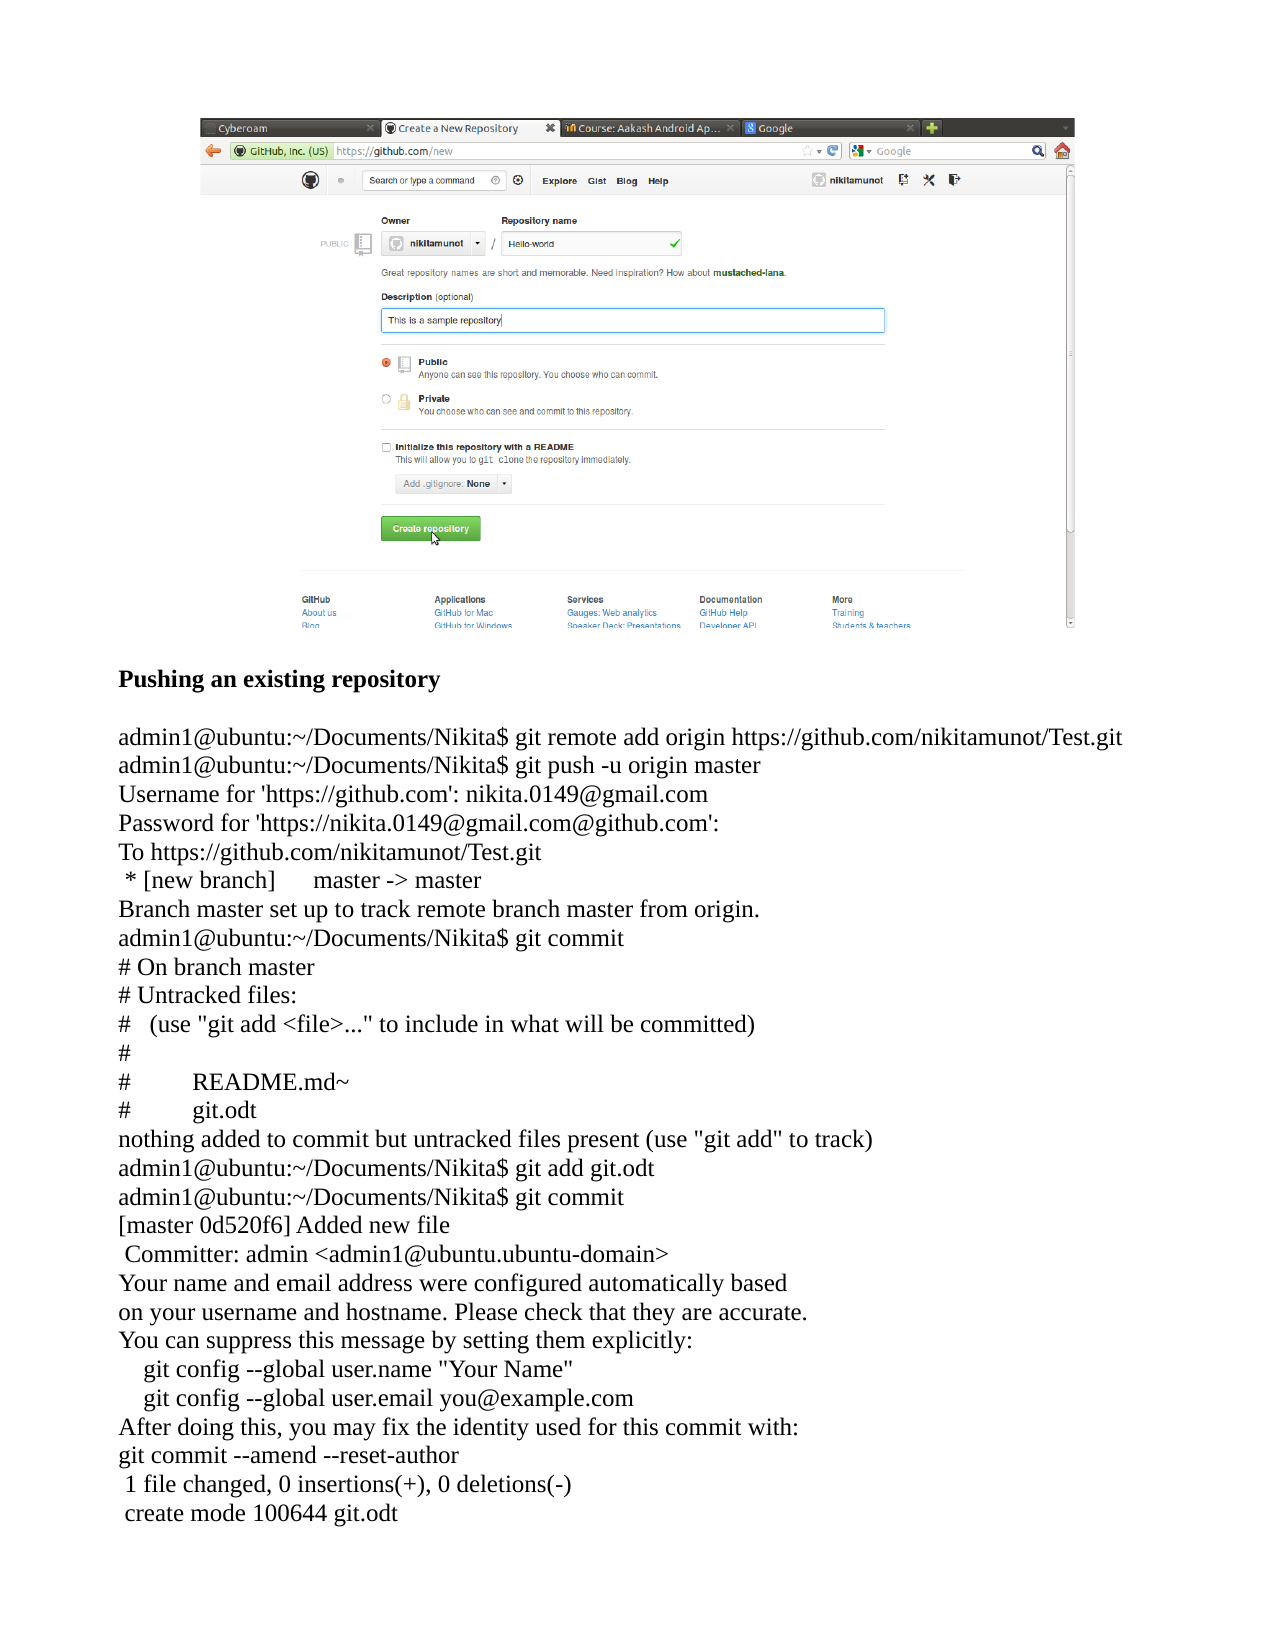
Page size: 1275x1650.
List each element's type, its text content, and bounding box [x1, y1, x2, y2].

text nothing added to commit but untracked files present (use "git add" to track) [118, 1124, 1157, 1153]
text # git.odt [118, 1096, 1157, 1124]
text Pushing an existing repository [118, 664, 1157, 693]
text admin1@ubuntu:~/Documents/Nikita$ git add git.odt [118, 1153, 1157, 1182]
text git config --global user.name "Your Name" [118, 1354, 1157, 1383]
text # (use "git add <file>..." to include in what will be committed) [118, 1009, 1157, 1038]
text git config --global user.email you@example.com [118, 1383, 1157, 1412]
text on your username and hostname. Please check that they are accurate. [118, 1297, 1157, 1326]
text # [118, 1038, 1157, 1067]
text # README.md~ [118, 1067, 1157, 1096]
text # On branch master [118, 952, 1157, 981]
text Username for 'https://github.com': nikita.0149@gmail.com [118, 779, 1157, 808]
text To https://github.com/nikitamunot/Test.git [118, 837, 1157, 866]
text Branch master set up to track remote branch master from origin. [118, 894, 1157, 923]
text [master 0d520f6] Added new file [118, 1211, 1157, 1239]
text You can suppress this message by setting them explicitly: [118, 1326, 1157, 1354]
text Committer: admin <admin1@ubuntu.ubuntu-domain> [118, 1239, 1157, 1268]
text create mode 100644 git.odt [118, 1498, 1157, 1527]
text admin1@ubuntu:~/Documents/Nikita$ git commit [118, 1182, 1157, 1211]
text # Untracked files: [118, 981, 1157, 1009]
text admin1@ubuntu:~/Documents/Nikita$ git push -u origin master [118, 751, 1157, 779]
text After doing this, you may fix the identity used for this commit with: [118, 1412, 1157, 1441]
text Password for 'https://nikita.0149@gmail.com@github.com': [118, 808, 1157, 837]
text 1 file changed, 0 insertions(+), 0 deletions(-) [118, 1469, 1157, 1498]
text admin1@ubuntu:~/Documents/Nikita$ git remote add origin https://github.com/nikitamunot/Test.git [118, 722, 1157, 751]
text Your name and email address were configured automatically based [118, 1268, 1157, 1297]
text admin1@ubuntu:~/Documents/Nikita$ git commit [118, 923, 1157, 952]
text git commit --amend --reset-author [118, 1441, 1157, 1469]
text * [new branch] master -> master [118, 866, 1157, 894]
